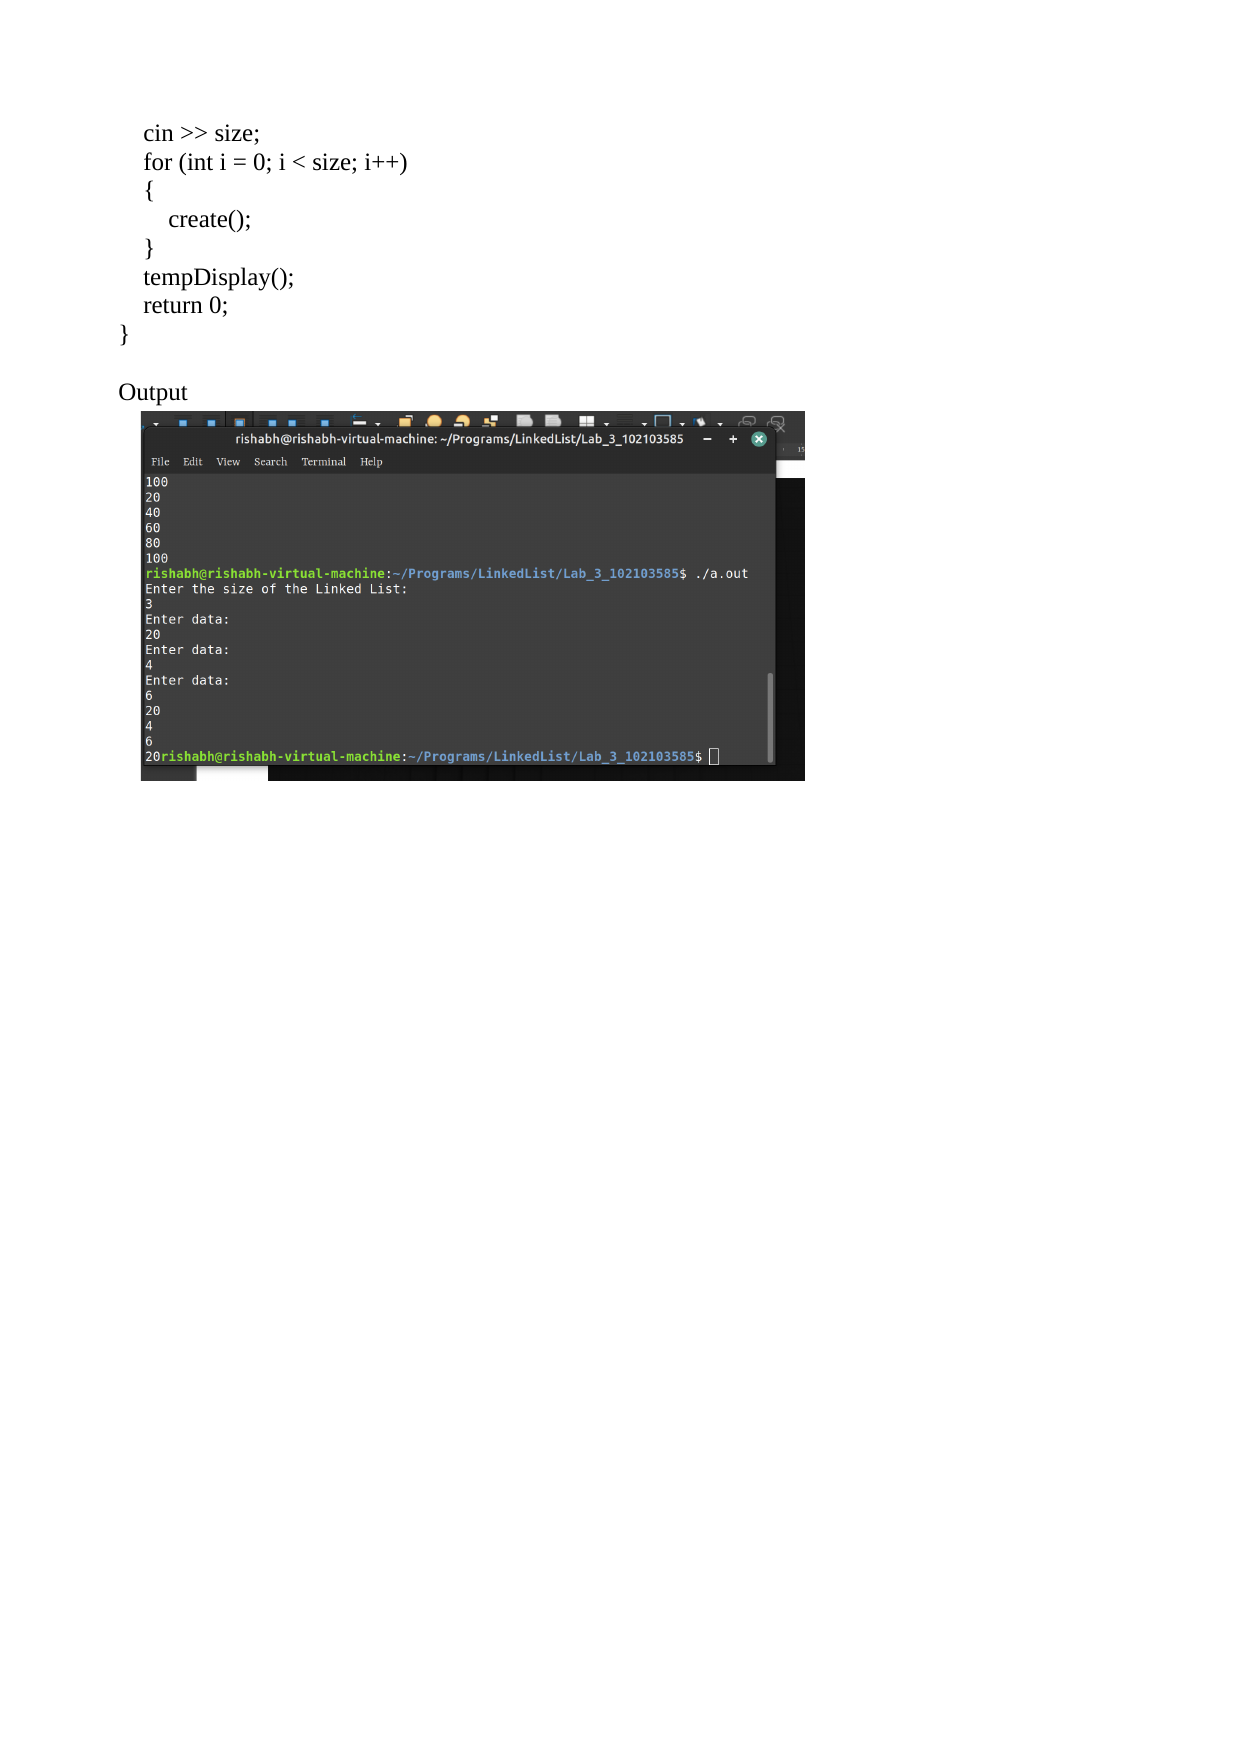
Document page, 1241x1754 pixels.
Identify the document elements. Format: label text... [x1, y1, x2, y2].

text } [118, 319, 1122, 348]
text Output [118, 377, 1122, 406]
text for (int i = 0; i < size; i++) [118, 147, 1122, 176]
text tempDisplay(); [118, 262, 1122, 291]
text } [118, 233, 1122, 262]
text cin >> size; [118, 118, 1122, 147]
text create(); [118, 204, 1122, 233]
picture [140, 411, 311, 781]
text return 0; [118, 291, 1122, 319]
text { [118, 176, 1122, 204]
